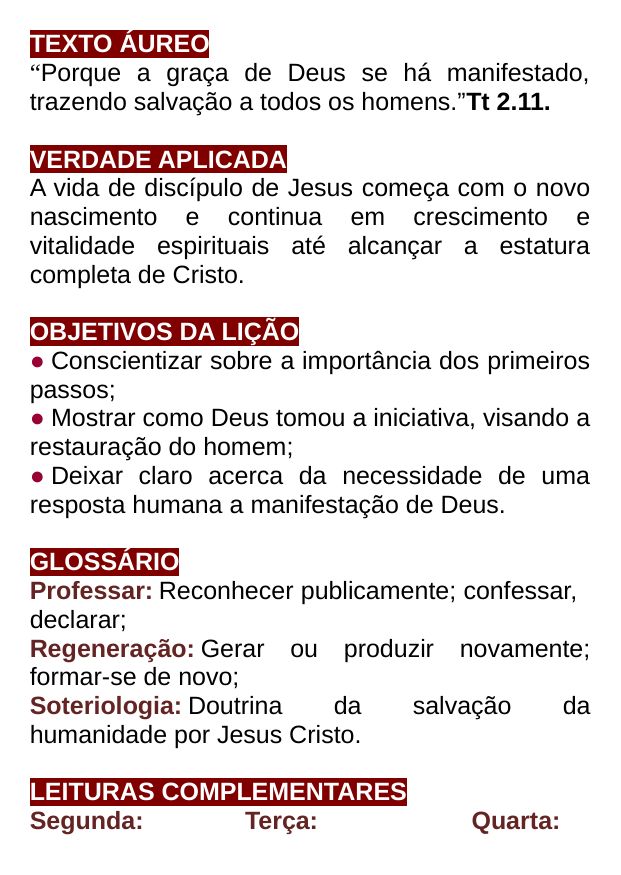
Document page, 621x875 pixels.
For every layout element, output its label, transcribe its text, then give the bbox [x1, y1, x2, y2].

text ● Deixar claro acerca da necessidade de uma resposta humana a manifestação de Deus. [29, 461, 591, 519]
text Segunda: Terça: Quarta: [29, 806, 591, 835]
text GLOSSÁRIO [29, 547, 591, 576]
text Professar: Reconhecer publicamente; confessar, declarar; [29, 576, 591, 634]
text Regeneração: Gerar ou produzir novamente; formar-se de novo; [29, 634, 591, 691]
text OBJETIVOS DA LIÇÃO [29, 317, 591, 346]
text VERDADE APLICADA [29, 144, 591, 173]
text ● Conscientizar sobre a importância dos primeiros passos; [29, 346, 591, 403]
text TEXTO ÁUREO [29, 29, 591, 58]
text “Porque a graça de Deus se há manifestado, trazendo salvação a todos os homens.”Tt 2.11. [29, 58, 591, 116]
text Soteriologia: Doutrina da salvação da humanidade por Jesus Cristo. [29, 691, 591, 749]
text A vida de discípulo de Jesus começa com o novo nascimento e continua em crescimento e vitalidade espirituais até alcançar a estatura completa de Cristo. [29, 173, 591, 288]
text ● Mostrar como Deus tomou a iniciativa, visando a restauração do homem; [29, 403, 591, 461]
text LEITURAS COMPLEMENTARES [29, 777, 591, 806]
